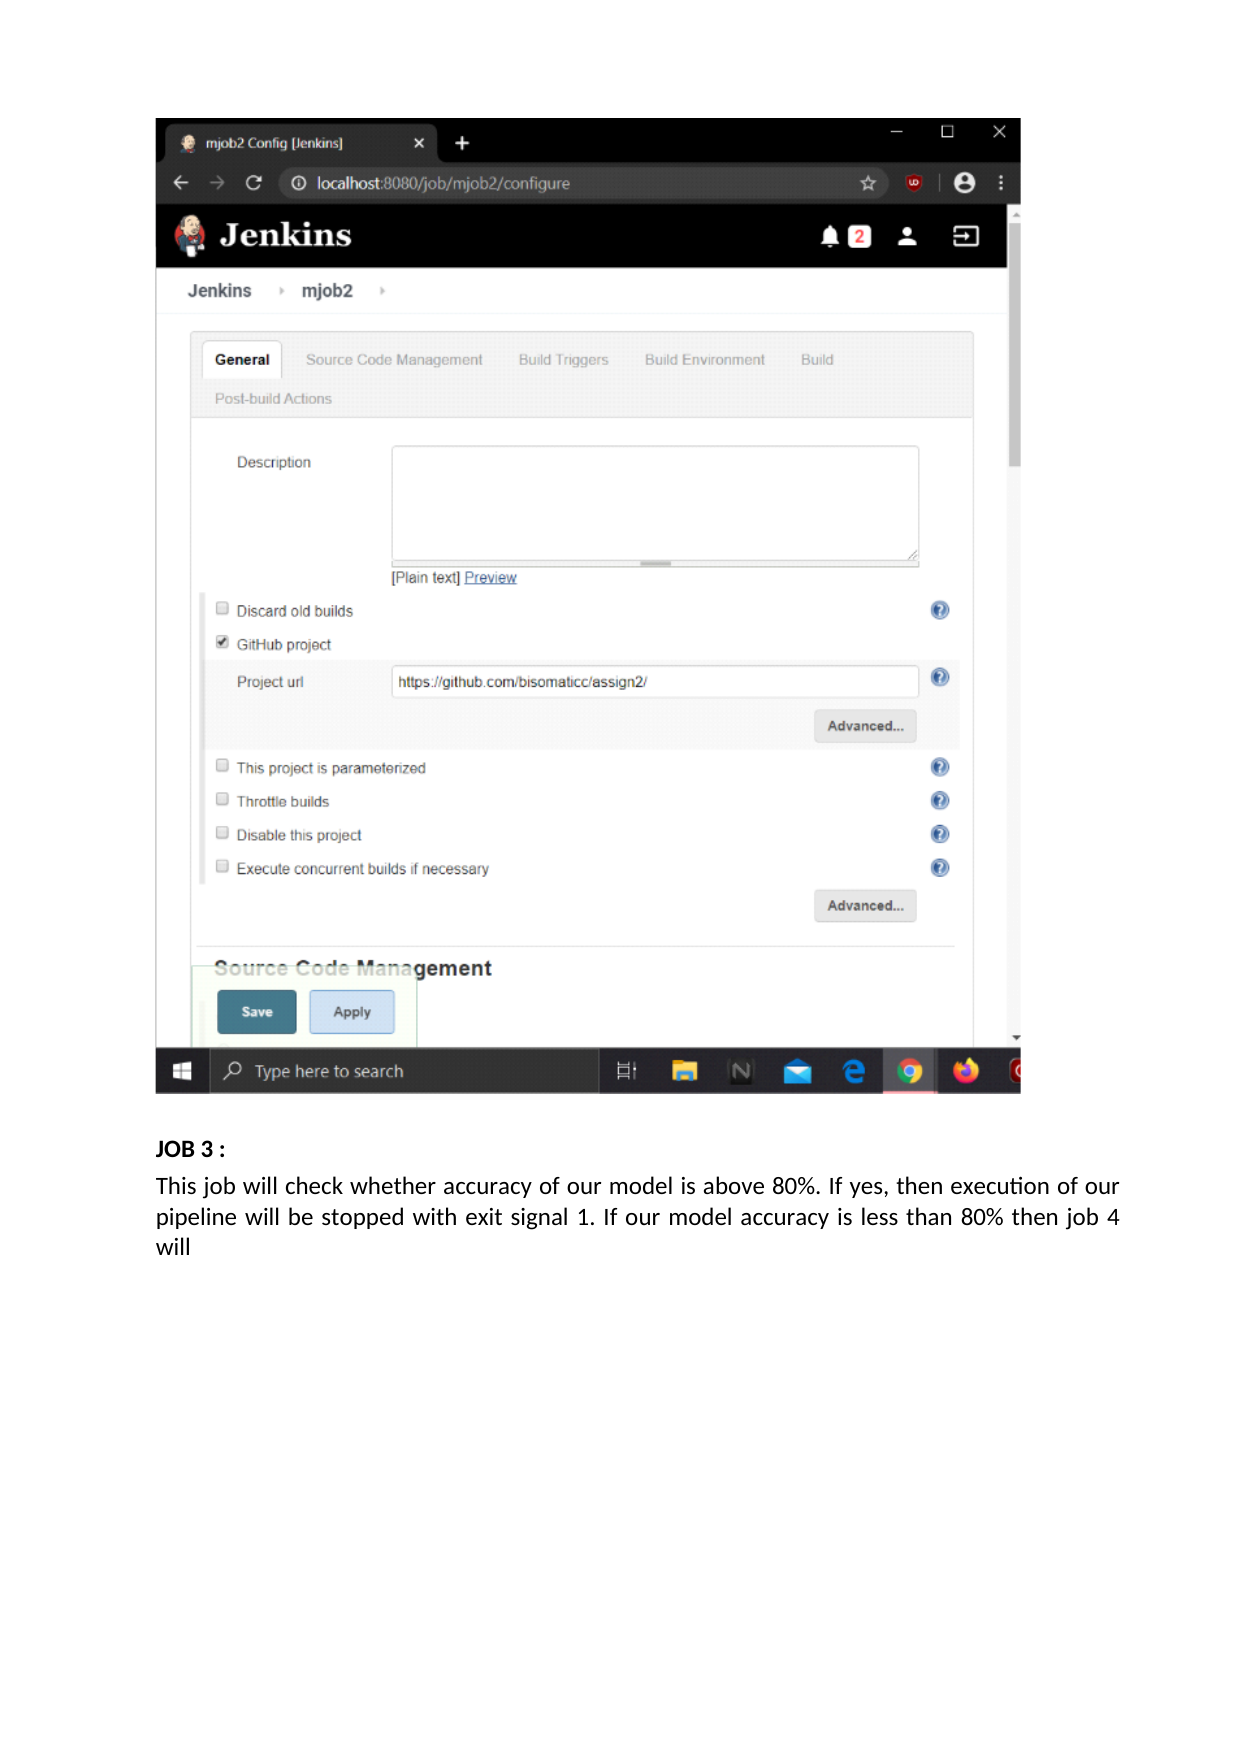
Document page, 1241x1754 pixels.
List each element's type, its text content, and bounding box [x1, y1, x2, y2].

text JOB 3 : [156, 1134, 1122, 1164]
text This job will check whether accuracy of our model is above 80%. If yes, then execution of our pipeline will be stopped with exit signal 1. If our model accuracy is less than 80% then job 4 will [156, 1170, 1122, 1262]
